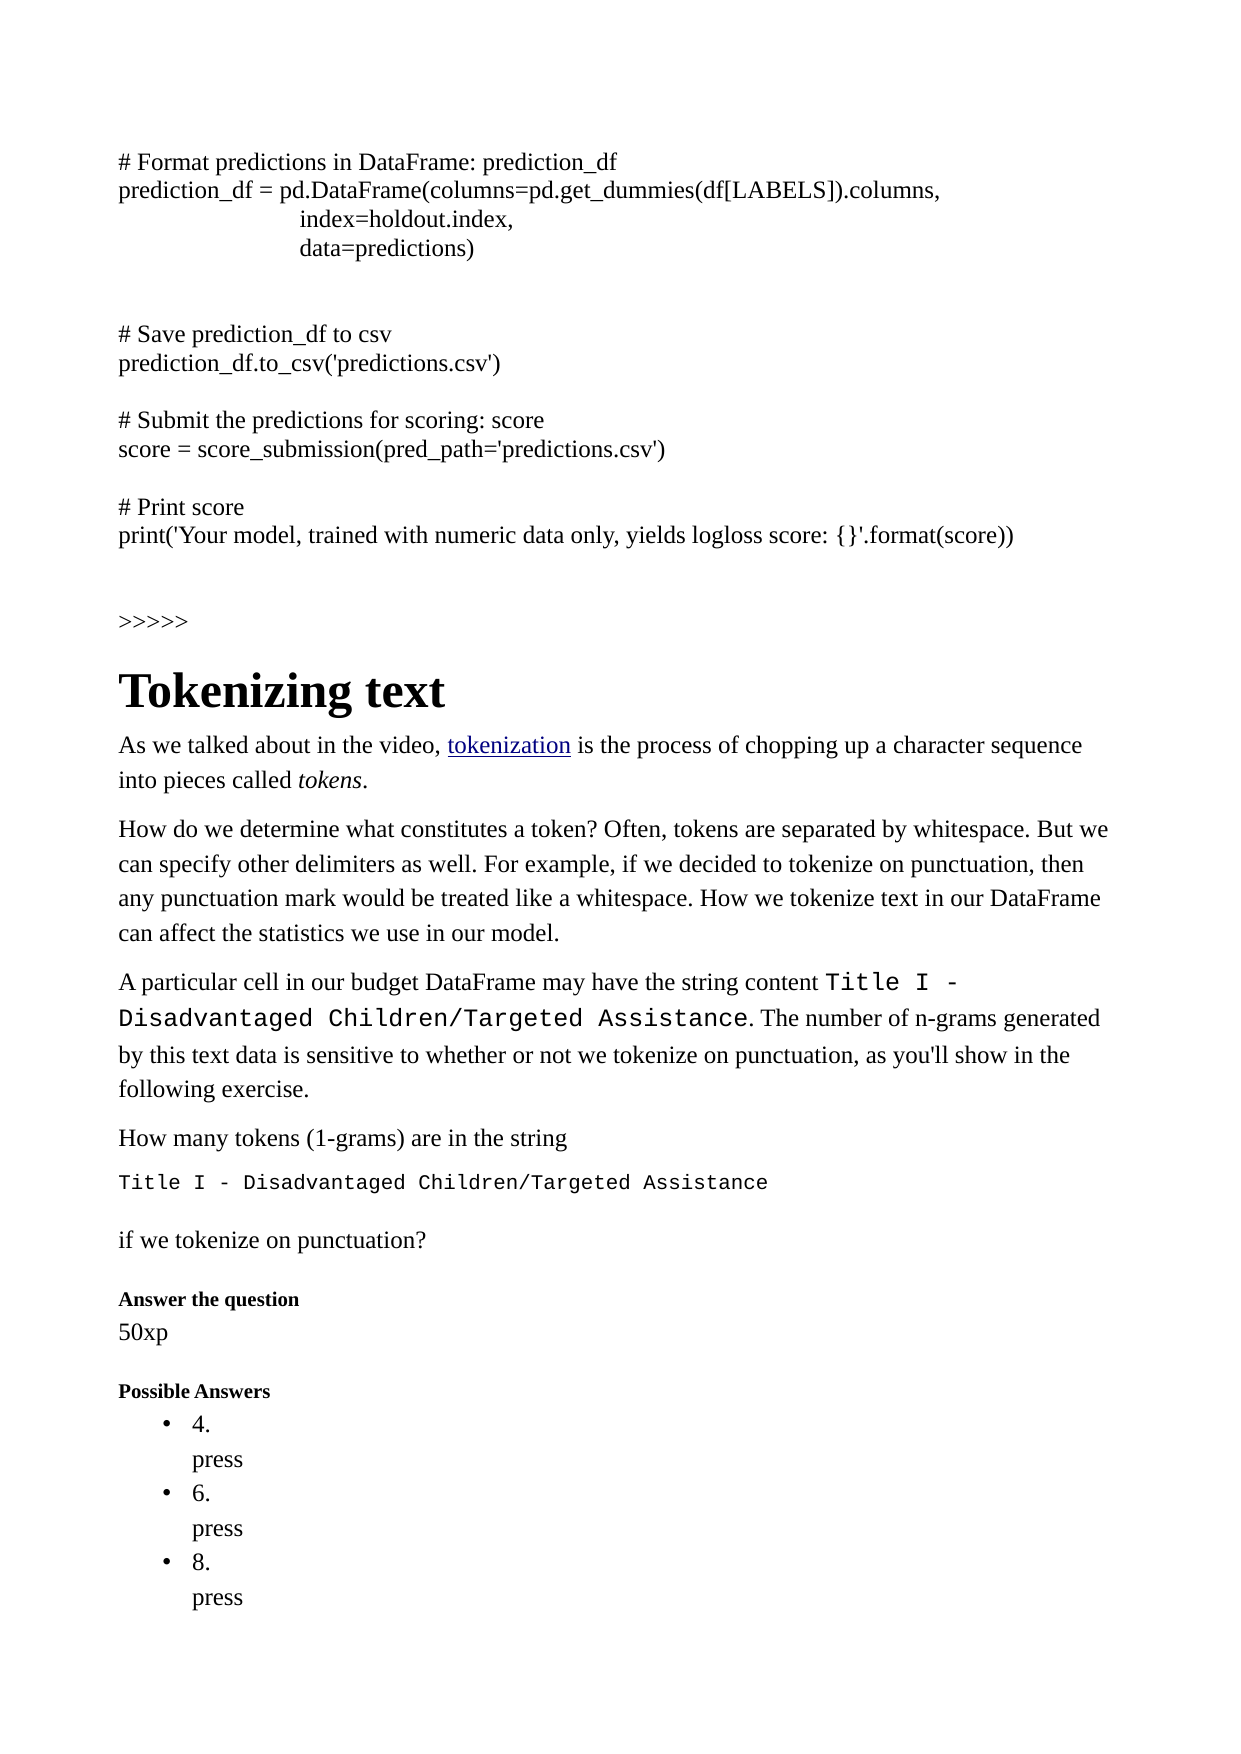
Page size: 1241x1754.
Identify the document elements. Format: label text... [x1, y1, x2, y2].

text data=predictions) [118, 233, 1122, 262]
text prediction_df = pd.DataFrame(columns=pd.get_dummies(df[LABELS]).columns, [118, 176, 1122, 204]
text prediction_df.to_csv('predictions.csv') [118, 348, 1122, 377]
list 4. [162, 1409, 1122, 1438]
text print('Your model, trained with numeric data only, yields logloss score: {}'.format(score)) [118, 521, 1122, 549]
text score = score_submission(pred_path='predictions.csv') [118, 434, 1122, 463]
list press [162, 1513, 1122, 1541]
subtitle Possible Answers [118, 1379, 1122, 1403]
list 8. [162, 1547, 1122, 1576]
text How many tokens (1-grams) are in the string [118, 1123, 1122, 1152]
subtitle Tokenizing text [118, 661, 1122, 718]
text 50xp [118, 1317, 1122, 1346]
text >>>>> [118, 607, 1122, 636]
text # Submit the predictions for scoring: score [118, 406, 1122, 434]
text Title I - Disadvantaged Children/Targeted Assistance [118, 1172, 1122, 1196]
text A particular cell in our budget DataFrame may have the string content Title I - Disadvantaged Children/Targeted Assistance. The number of n-grams generated by this text data is sensitive to whether or not we tokenize on punctuation, as you'll show in the following exercise. [118, 967, 1122, 1103]
text if we tokenize on punctuation? [118, 1226, 1122, 1254]
text # Format predictions in DataFrame: prediction_df [118, 147, 1122, 176]
text How do we determine what constitutes a token? Often, tokens are separated by whitespace. But we can specify other delimiters as well. For example, if we decided to tokenize on punctuation, then any punctuation mark would be treated like a whitespace. How we tokenize text in our DataFrame can affect the statistics we use in our model. [118, 814, 1122, 946]
text As we talked about in the video, tokenization is the process of chopping up a character sequence into pieces called tokens. [118, 731, 1122, 794]
text # Save prediction_df to csv [118, 319, 1122, 348]
list 6. [162, 1478, 1122, 1507]
list press [162, 1582, 1122, 1610]
list press [162, 1444, 1122, 1472]
text index=holdout.index, [118, 204, 1122, 233]
subtitle Answer the question [118, 1287, 1122, 1311]
text # Print score [118, 492, 1122, 521]
